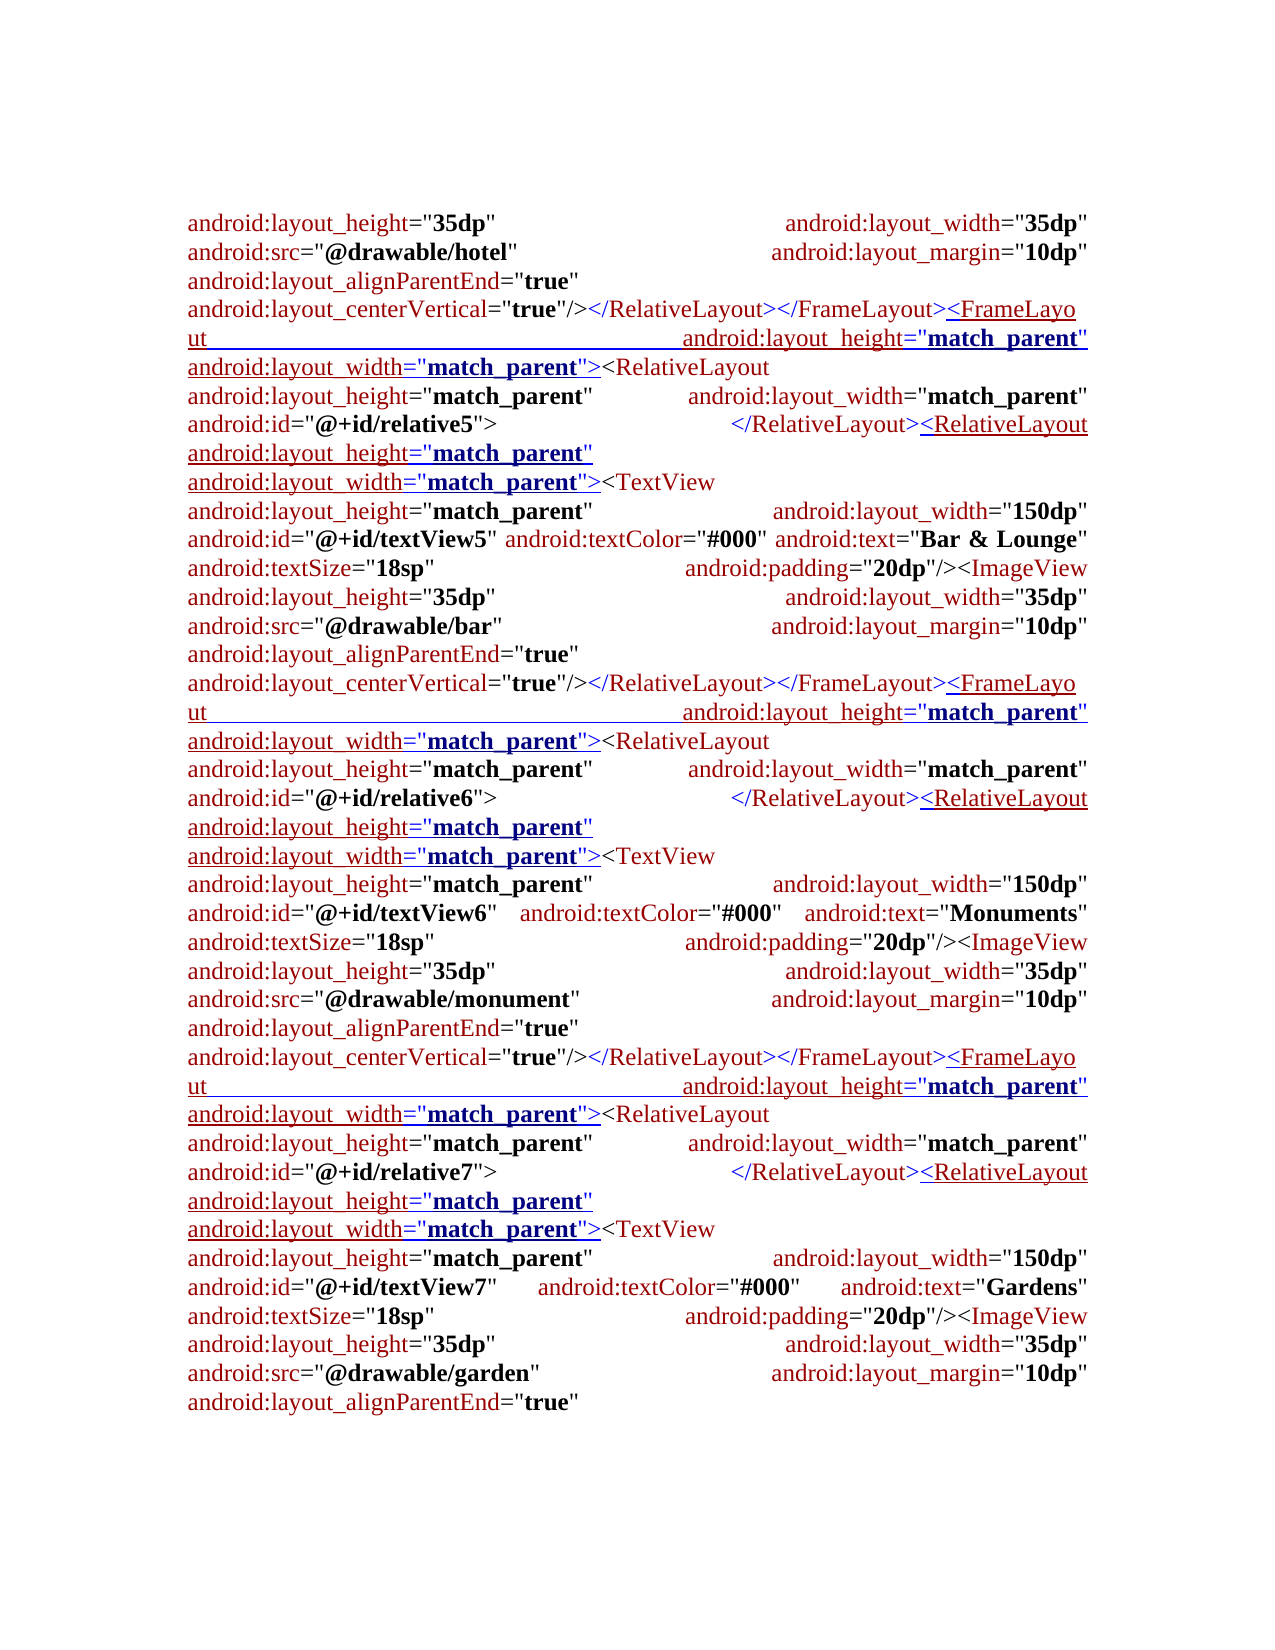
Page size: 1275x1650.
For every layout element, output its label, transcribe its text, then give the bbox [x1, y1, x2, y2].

text android:layout_height="35dp" android:layout_width="35dp" android:src="@drawable/hotel" android:layout_margin="10dp" android:layout_alignParentEnd="true" android:layout_centerVertical="true"/></RelativeLayout></FrameLayout><FrameLayout android:layout_height="match_parent" [187, 208, 1087, 348]
text android:layout_width="match_parent"><RelativeLayout android:layout_height="match_parent" android:layout_width="match_parent" android:id="@+id/relative7"> </RelativeLayout><RelativeLayout android:layout_height="match_parent" android:layout_width="match_parent"><TextView android:layout_height="match_parent" android:layout_width="150dp" android:id="@+id/textView7" android:textColor="#000" android:text="Gardens" android:textSize="18sp" android:padding="20dp"/><ImageView android:layout_height="35dp" android:layout_width="35dp" android:src="@drawable/garden" android:layout_margin="10dp" android:layout_alignParentEnd="true" [187, 1097, 1087, 1416]
text android:layout_width="match_parent"><RelativeLayout android:layout_height="match_parent" android:layout_width="match_parent" android:id="@+id/relative6"> </RelativeLayout><RelativeLayout android:layout_height="match_parent" android:layout_width="match_parent"><TextView android:layout_height="match_parent" android:layout_width="150dp" android:id="@+id/textView6" android:textColor="#000" android:text="Monuments" android:textSize="18sp" android:padding="20dp"/><ImageView android:layout_height="35dp" android:layout_width="35dp" android:src="@drawable/monument" android:layout_margin="10dp" android:layout_alignParentEnd="true" android:layout_centerVertical="true"/></RelativeLayout></FrameLayout><FrameLayout android:layout_height="match_parent" [187, 723, 1087, 1096]
text android:layout_width="match_parent"><RelativeLayout android:layout_height="match_parent" android:layout_width="match_parent" android:id="@+id/relative5"> </RelativeLayout><RelativeLayout android:layout_height="match_parent" android:layout_width="match_parent"><TextView android:layout_height="match_parent" android:layout_width="150dp" android:id="@+id/textView5" android:textColor="#000" android:text="Bar & Lounge" android:textSize="18sp" android:padding="20dp"/><ImageView android:layout_height="35dp" android:layout_width="35dp" android:src="@drawable/bar" android:layout_margin="10dp" android:layout_alignParentEnd="true" android:layout_centerVertical="true"/></RelativeLayout></FrameLayout><FrameLayout android:layout_height="match_parent" [187, 349, 1087, 722]
